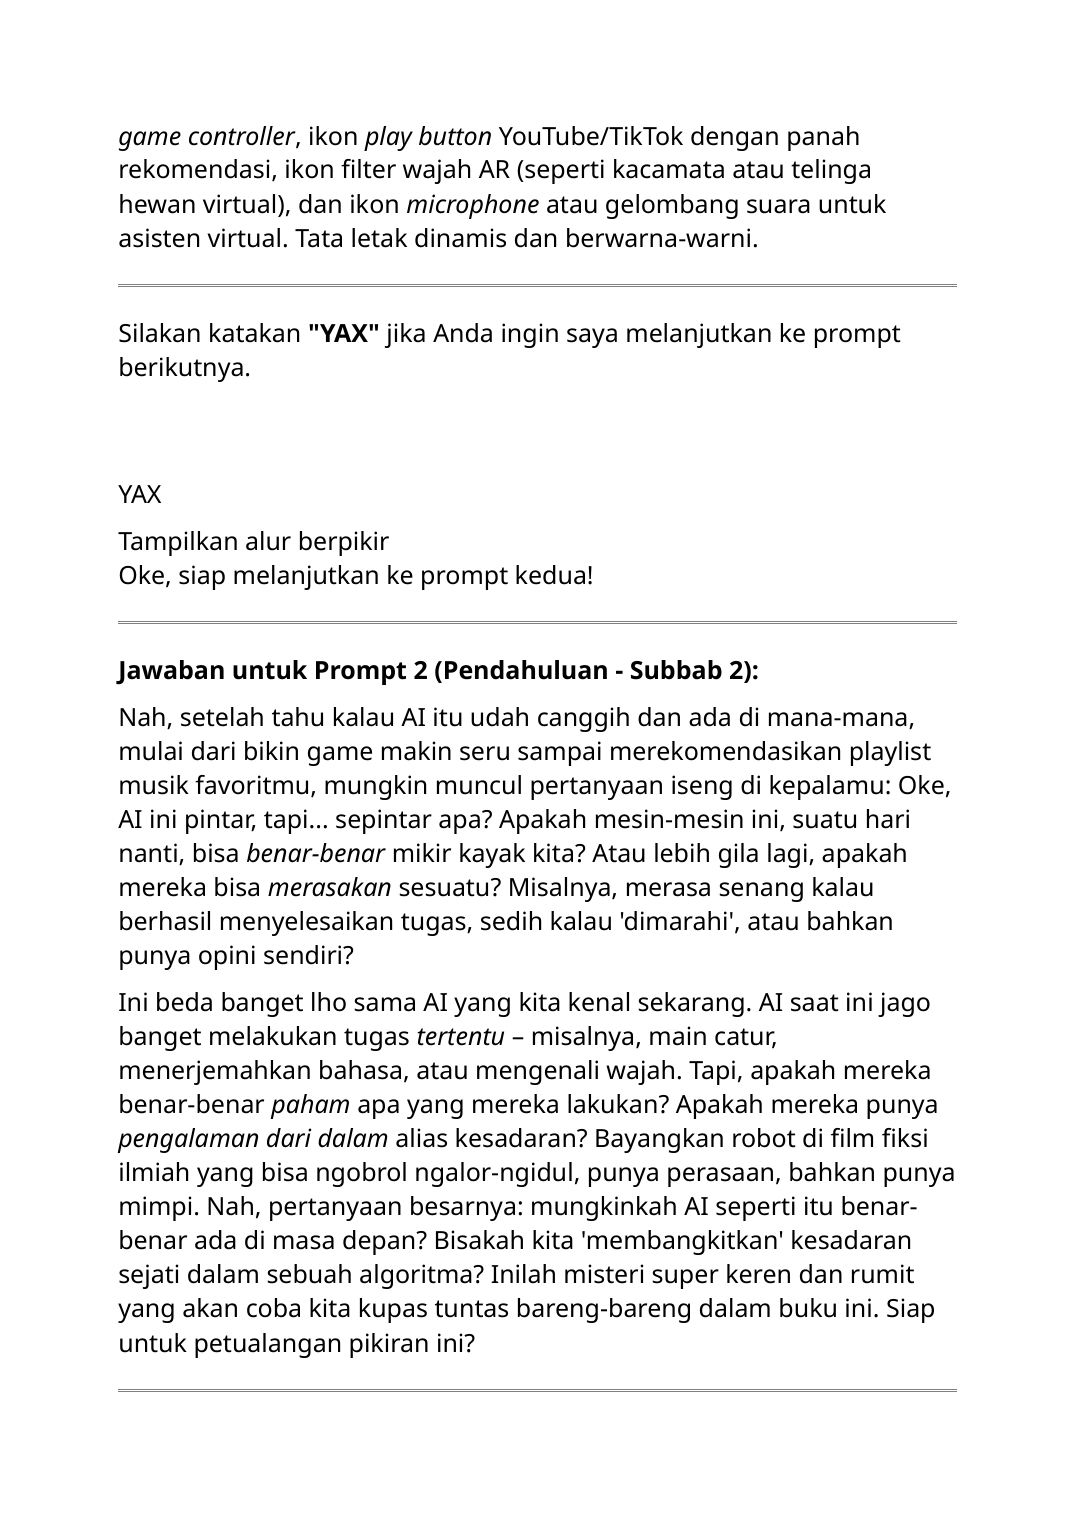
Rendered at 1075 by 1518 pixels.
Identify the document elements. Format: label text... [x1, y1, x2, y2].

text Ini beda banget lho sama AI yang kita kenal sekarang. AI saat ini jago banget melakukan tugas tertentu – misalnya, main catur, menerjemahkan bahasa, atau mengenali wajah. Tapi, apakah mereka benar-benar paham apa yang mereka lakukan? Apakah mereka punya pengalaman dari dalam alias kesadaran? Bayangkan robot di film fiksi ilmiah yang bisa ngobrol ngalor-ngidul, punya perasaan, bahkan punya mimpi. Nah, pertanyaan besarnya: mungkinkah AI seperti itu benar-benar ada di masa depan? Bisakah kita 'membangkitkan' kesadaran sejati dalam sebuah algoritma? Inilah misteri super keren dan rumit yang akan coba kita kupas tuntas bareng-bareng dalam buku ini. Siap untuk petualangan pikiran ini? [118, 984, 957, 1359]
text Jawaban untuk Prompt 2 (Pendahuluan - Subbab 2): [118, 653, 957, 687]
text Oke, siap melanjutkan ke prompt kedua! [118, 558, 957, 592]
text Nah, setelah tahu kalau AI itu udah canggih dan ada di mana-mana, mulai dari bikin game makin seru sampai merekomendasikan playlist musik favoritmu, mungkin muncul pertanyaan iseng di kepalamu: Oke, AI ini pintar, tapi... sepintar apa? Apakah mesin-mesin ini, suatu hari nanti, bisa benar-benar mikir kayak kita? Atau lebih gila lagi, apakah mereka bisa merasakan sesuatu? Misalnya, merasa senang kalau berhasil menyelesaikan tugas, sedih kalau 'dimarahi', atau bahkan punya opini sendiri? [118, 699, 957, 972]
text YAX [118, 477, 957, 511]
text game controller, ikon play button YouTube/TikTok dengan panah rekomendasi, ikon filter wajah AR (seperti kacamata atau telinga hewan virtual), dan ikon microphone atau gelombang suara untuk asisten virtual. Tata letak dinamis dan berwarna-warni. [118, 118, 957, 254]
text Tampilkan alur berpikir [118, 523, 957, 558]
text Silakan katakan "YAX" jika Anda ingin saya melanjutkan ke prompt berikutnya. [118, 316, 957, 384]
